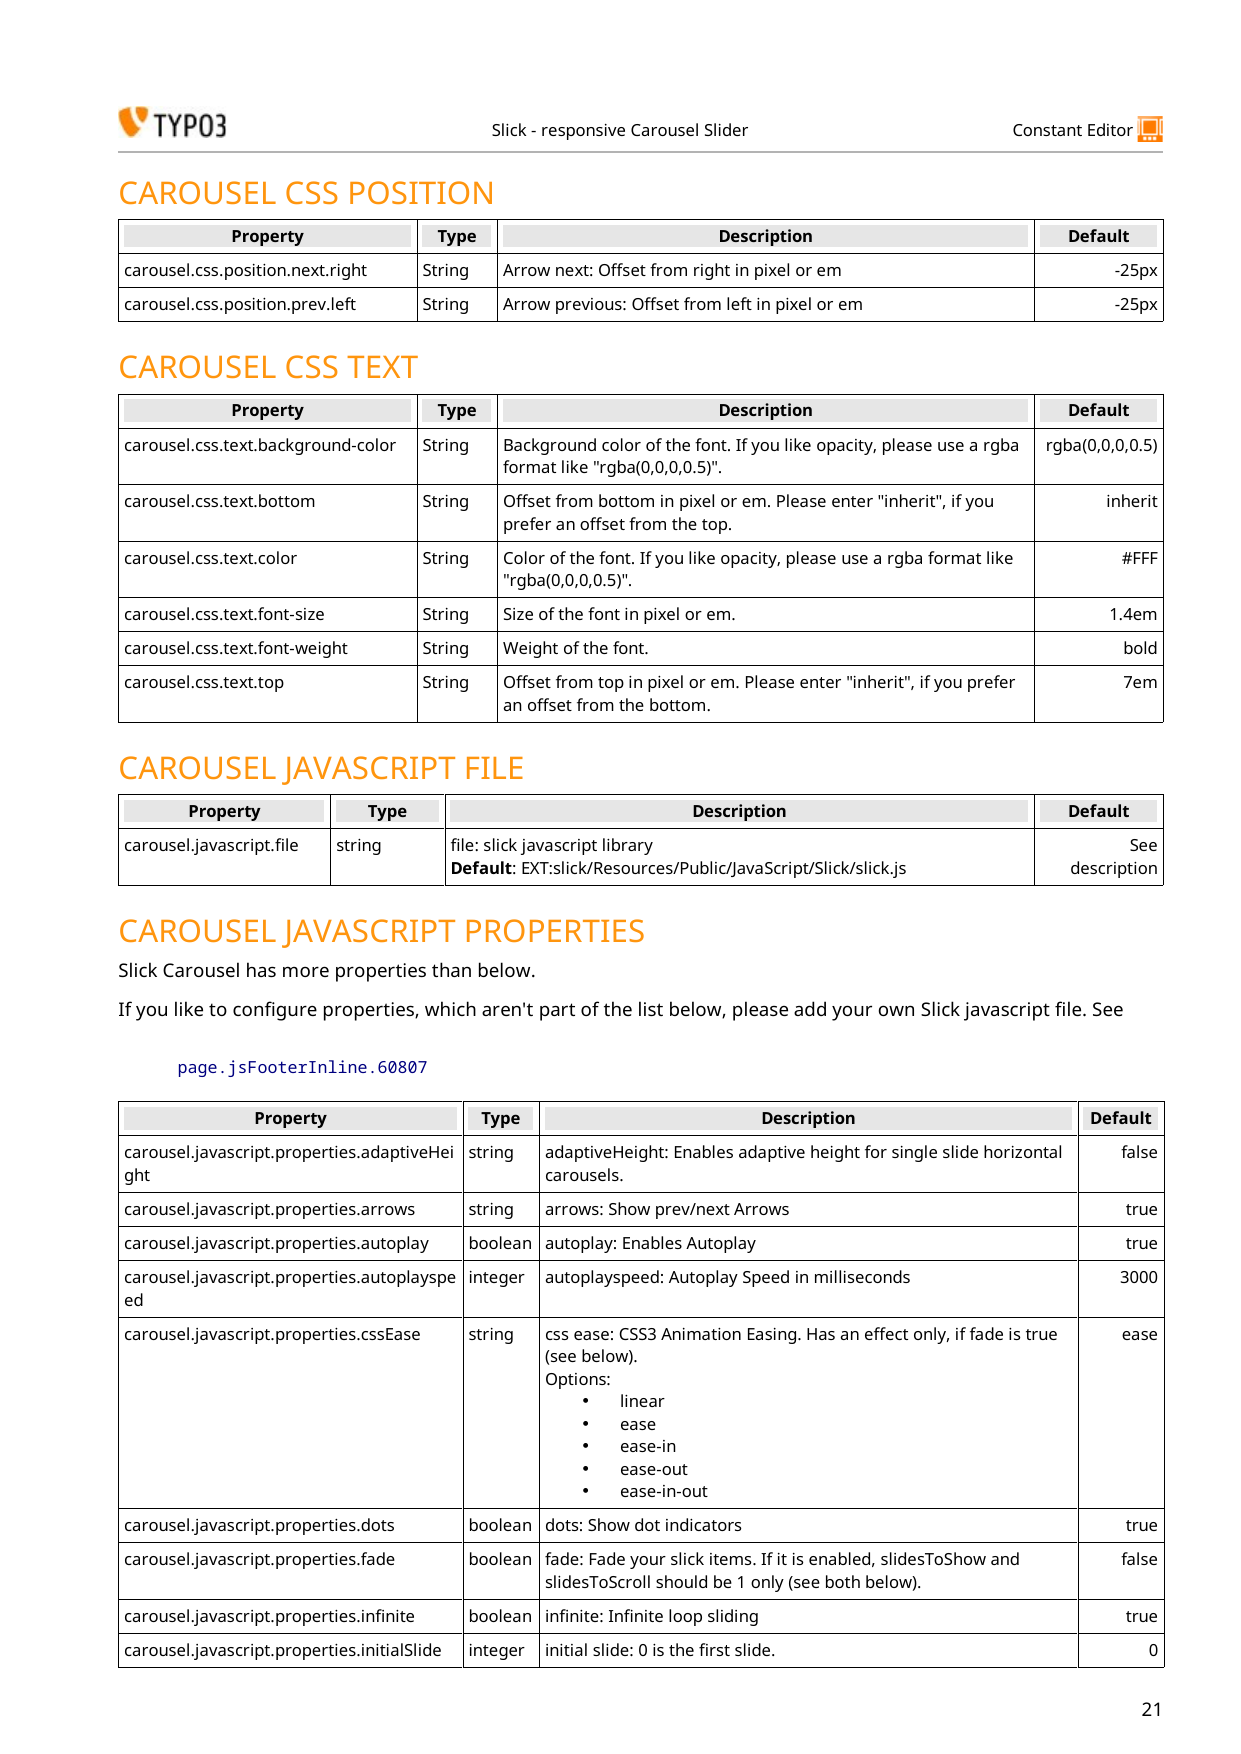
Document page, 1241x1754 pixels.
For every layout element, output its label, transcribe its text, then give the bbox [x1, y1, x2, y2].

table_cell true [1079, 1509, 1164, 1542]
subtitle CAROUSEL JAVASCRIPT PROPERTIES [118, 908, 1163, 951]
table_cell String [418, 598, 497, 631]
table_cell autoplay: Enables Autoplay [540, 1227, 1077, 1260]
table_cell integer [464, 1634, 539, 1667]
table_cell string [464, 1318, 539, 1508]
table_cell carousel.css.text.top [119, 666, 417, 722]
table_header Description [498, 220, 1034, 253]
table_header Description [498, 395, 1034, 428]
table_cell See description [1035, 829, 1163, 885]
table_cell Color of the font. If you like opacity, please use a rgba format like "rgba(0,0,0,0.5)". [498, 542, 1034, 597]
text If you like to configure properties, which aren't part of the list below, please add your own Slick javascript file. See [118, 995, 1163, 1021]
table_cell Offset from top in pixel or em. Please enter "inherit", if you prefer an offset from the bottom. [498, 666, 1034, 722]
subtitle CAROUSEL CSS POSITION [118, 171, 1163, 213]
table_cell carousel.javascript.properties.autoplay [119, 1227, 462, 1260]
table_cell Background color of the font. If you like opacity, please use a rgba format like "rgba(0,0,0,0.5)". [498, 429, 1034, 484]
table_cell carousel.css.position.prev.left [119, 288, 417, 321]
table_cell string [331, 829, 444, 885]
table_cell carousel.javascript.properties.dots [119, 1509, 462, 1542]
table_cell true [1079, 1227, 1164, 1260]
text Slick Carousel has more properties than below. [118, 957, 1163, 983]
table_cell adaptiveHeight: Enables adaptive height for single slide horizontal carousels. [540, 1136, 1077, 1192]
subtitle CAROUSEL JAVASCRIPT FILE [118, 746, 1163, 788]
table_cell String [418, 254, 497, 287]
table_cell Weight of the font. [498, 632, 1034, 665]
table_cell initial slide: 0 is the first slide. [540, 1634, 1077, 1667]
table_header Property [119, 220, 417, 253]
table_cell #FFF [1035, 542, 1163, 597]
table_cell false [1079, 1543, 1164, 1599]
table_cell carousel.javascript.properties.initialSlide [119, 1634, 462, 1667]
table_cell true [1079, 1193, 1164, 1226]
table_cell carousel.javascript.properties.cssEase [119, 1318, 462, 1508]
table_cell String [418, 429, 497, 484]
table_cell carousel.javascript.file [119, 829, 330, 885]
table_cell true [1079, 1600, 1164, 1633]
table_header Type [418, 395, 497, 428]
table_cell -25px [1035, 254, 1163, 287]
table_cell Arrow next: Offset from right in pixel or em [498, 254, 1034, 287]
table_cell rgba(0,0,0,0.5) [1035, 429, 1163, 484]
table_cell Offset from bottom in pixel or em. Please enter "inherit", if you prefer an offset from the top. [498, 485, 1034, 541]
table_cell carousel.css.text.bottom [119, 485, 417, 541]
table_cell false [1079, 1136, 1164, 1192]
table_cell inherit [1035, 485, 1163, 541]
table_header Type [418, 220, 497, 253]
table_cell carousel.javascript.properties.autoplayspeed [119, 1261, 462, 1317]
table_header Default [1035, 795, 1163, 828]
table_header Default [1035, 395, 1163, 428]
table_cell autoplayspeed: Autoplay Speed in milliseconds [540, 1261, 1077, 1317]
table_cell arrows: Show prev/next Arrows [540, 1193, 1077, 1226]
table_cell ease [1079, 1318, 1164, 1508]
table_header Property [119, 1102, 462, 1135]
table_cell String [418, 485, 497, 541]
table_cell Arrow previous: Offset from left in pixel or em [498, 288, 1034, 321]
table_cell carousel.css.text.background-color [119, 429, 417, 484]
table_cell String [418, 632, 497, 665]
table_header Type [331, 795, 444, 828]
table_cell carousel.css.text.font-size [119, 598, 417, 631]
table_header Default [1035, 220, 1163, 253]
table_cell carousel.javascript.properties.fade [119, 1543, 462, 1599]
table_header Property [119, 395, 417, 428]
table_cell carousel.javascript.properties.adaptiveHeight [119, 1136, 462, 1192]
table_cell string [464, 1193, 539, 1226]
table_header Default [1079, 1102, 1164, 1135]
table_header Description [540, 1102, 1077, 1135]
table_cell infinite: Infinite loop sliding [540, 1600, 1077, 1633]
table_cell 1.4em [1035, 598, 1163, 631]
table_cell 3000 [1079, 1261, 1164, 1317]
table_cell bold [1035, 632, 1163, 665]
table_cell String [418, 542, 497, 597]
table_cell Size of the font in pixel or em. [498, 598, 1034, 631]
table_cell carousel.javascript.properties.arrows [119, 1193, 462, 1226]
table_cell integer [464, 1261, 539, 1317]
table_cell carousel.css.position.next.right [119, 254, 417, 287]
table_cell boolean [464, 1543, 539, 1599]
table_cell boolean [464, 1600, 539, 1633]
subtitle CAROUSEL CSS TEXT [118, 345, 1163, 388]
table_cell boolean [464, 1227, 539, 1260]
table_cell string [464, 1136, 539, 1192]
table_cell 0 [1079, 1634, 1164, 1667]
table_cell String [418, 666, 497, 722]
table_cell carousel.javascript.properties.infinite [119, 1600, 462, 1633]
table_cell boolean [464, 1509, 539, 1542]
table_header Description [446, 795, 1034, 828]
table_cell dots: Show dot indicators [540, 1509, 1077, 1542]
table_cell String [418, 288, 497, 321]
picture [1137, 116, 1163, 142]
table_cell carousel.css.text.font-weight [119, 632, 417, 665]
table_cell 7em [1035, 666, 1163, 722]
table_cell -25px [1035, 288, 1163, 321]
table_header Property [119, 795, 330, 828]
picture [118, 106, 227, 138]
table_cell fade: Fade your slick items. If it is enabled, slidesToShow and slidesToScroll should be 1 only (see both below). [540, 1543, 1077, 1599]
table_cell css ease: CSS3 Animation Easing. Has an effect only, if fade is true (see below). Options: linear ease ease-in ease-out ease-in-out [540, 1318, 1077, 1508]
table_header Type [464, 1102, 539, 1135]
table_cell file: slick javascript library Default: EXT:slick/Resources/Public/JavaScript/Slick/slick.js [446, 829, 1034, 885]
table_cell carousel.css.text.color [119, 542, 417, 597]
text page.jsFooterInline.60807 [177, 1056, 1163, 1079]
